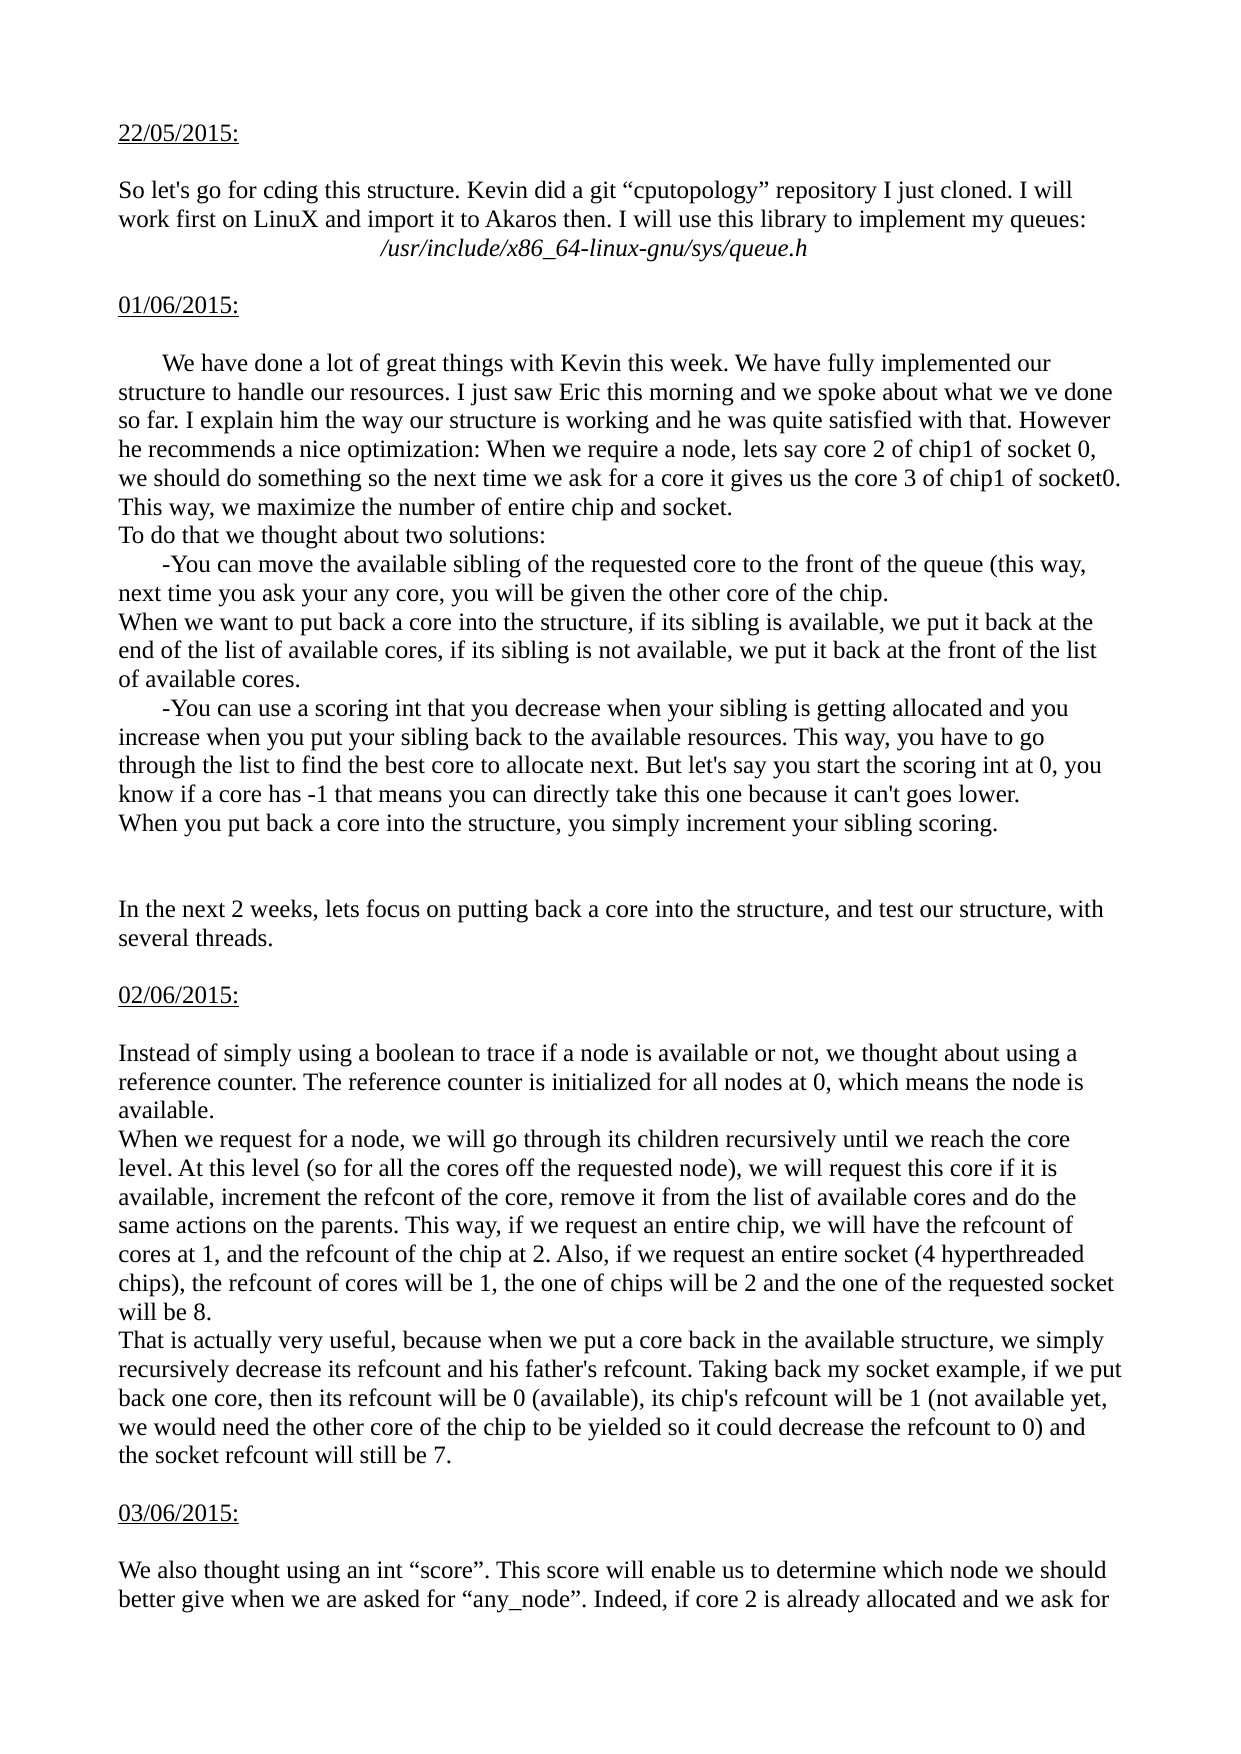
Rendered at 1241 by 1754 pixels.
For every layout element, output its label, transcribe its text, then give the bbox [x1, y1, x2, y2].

text 22/05/2015: [118, 118, 1122, 147]
text We also thought using an int “score”. This score will enable us to determine which node we should better give when we are asked for “any_node”. Indeed, if core 2 is already allocated and we ask for [118, 1556, 1122, 1613]
text When we want to put back a core into the structure, if its sibling is available, we put it back at the end of the list of available cores, if its sibling is not available, we put it back at the front of the list of available cores. [118, 607, 1122, 693]
text Instead of simply using a boolean to trace if a node is available or not, we thought about using a reference counter. The reference counter is initialized for all nodes at 0, which means the node is available. [118, 1038, 1122, 1124]
text 03/06/2015: [118, 1498, 1122, 1527]
text So let's go for cding this structure. Kevin did a git “cputopology” repository I just cloned. I will work first on LinuX and import it to Akaros then. I will use this library to implement my queues: /usr/include/x86_64-linux-gnu/sys/queue.h [118, 176, 1122, 262]
text 01/06/2015: [118, 291, 1122, 319]
text -You can use a scoring int that you decrease when your sibling is getting allocated and you increase when you put your sibling back to the available resources. This way, you have to go through the list to find the best core to allocate next. But let's say you start the scoring int at 0, you know if a core has -1 that means you can directly take this one because it can't goes lower. [118, 693, 1122, 808]
text When we request for a node, we will go through its children recursively until we reach the core level. At this level (so for all the cores off the requested node), we will request this core if it is available, increment the refcont of the core, remove it from the list of available cores and do the same actions on the parents. This way, if we request an entire chip, we will have the refcount of cores at 1, and the refcount of the chip at 2. Also, if we request an entire socket (4 hyperthreaded chips), the refcount of cores will be 1, the one of chips will be 2 and the one of the requested socket will be 8. [118, 1124, 1122, 1326]
text 02/06/2015: [118, 981, 1122, 1009]
text That is actually very useful, because when we put a core back in the available structure, we simply recursively decrease its refcount and his father's refcount. Taking back my socket example, if we put back one core, then its refcount will be 0 (available), its chip's refcount will be 1 (not available yet, we would need the other core of the chip to be yielded so it could decrease the refcount to 0) and the socket refcount will still be 7. [118, 1326, 1122, 1469]
text To do that we thought about two solutions: [118, 521, 1122, 549]
text When you put back a core into the structure, you simply increment your sibling scoring. [118, 808, 1122, 837]
text In the next 2 weeks, lets focus on putting back a core into the structure, and test our structure, with several threads. [118, 894, 1122, 952]
text -You can move the available sibling of the requested core to the front of the queue (this way, next time you ask your any core, you will be given the other core of the chip. [118, 549, 1122, 607]
text We have done a lot of great things with Kevin this week. We have fully implemented our structure to handle our resources. I just saw Eric this morning and we spoke about what we ve done so far. I explain him the way our structure is working and he was quite satisfied with that. However he recommends a nice optimization: When we require a node, lets say core 2 of chip1 of socket 0, we should do something so the next time we ask for a core it gives us the core 3 of chip1 of socket0. This way, we maximize the number of entire chip and socket. [118, 348, 1122, 521]
